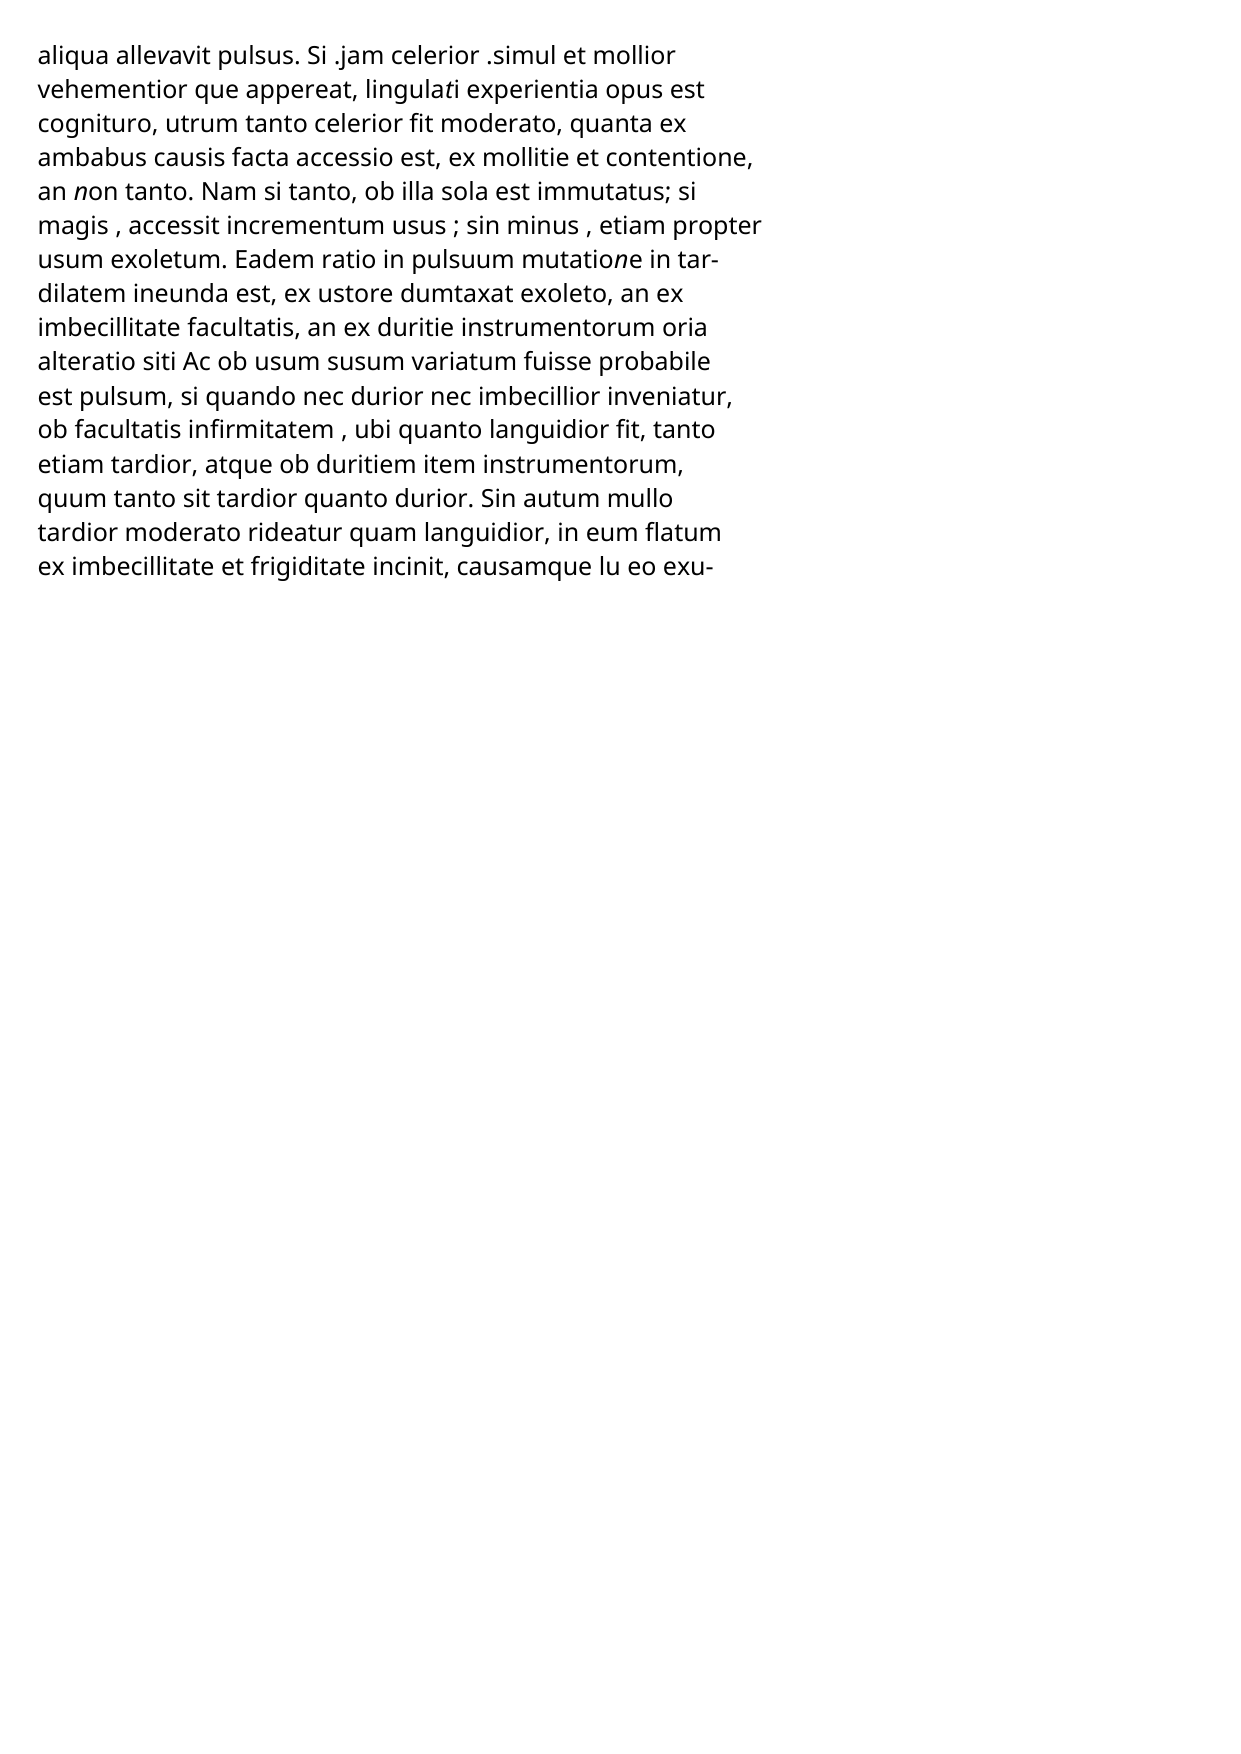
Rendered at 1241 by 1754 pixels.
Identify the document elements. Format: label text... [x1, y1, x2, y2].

text aliqua allevavit pulsus. Si .jam celerior .simul et mollior vehementior que appereat, lingulati experientia opus est cognituro, utrum tanto celerior fit moderato, quanta ex ambabus causis facta accessio est, ex mollitie et contentione, an non tanto. Nam si tanto, ob illa sola est immutatus; si magis , accessit incrementum usus ; sin minus , etiam propter usum exoletum. Eadem ratio in pulsuum mutatione in tar- dilatem ineunda est, ex ustore dumtaxat exoleto, an ex imbecillitate facultatis, an ex duritie instrumentorum oria alteratio siti Ac ob usum susum variatum fuisse probabile est pulsum, si quando nec durior nec imbecillior inveniatur, ob facultatis infirmitatem , ubi quanto languidior fit, tanto etiam tardior, atque ob duritiem item instrumentorum, quum tanto sit tardior quanto durior. Sin autum mullo tardior moderato rideatur quam languidior, in eum flatum ex imbecillitate et frigiditate incinit, causamque lu eo exu- [37, 37, 1203, 582]
